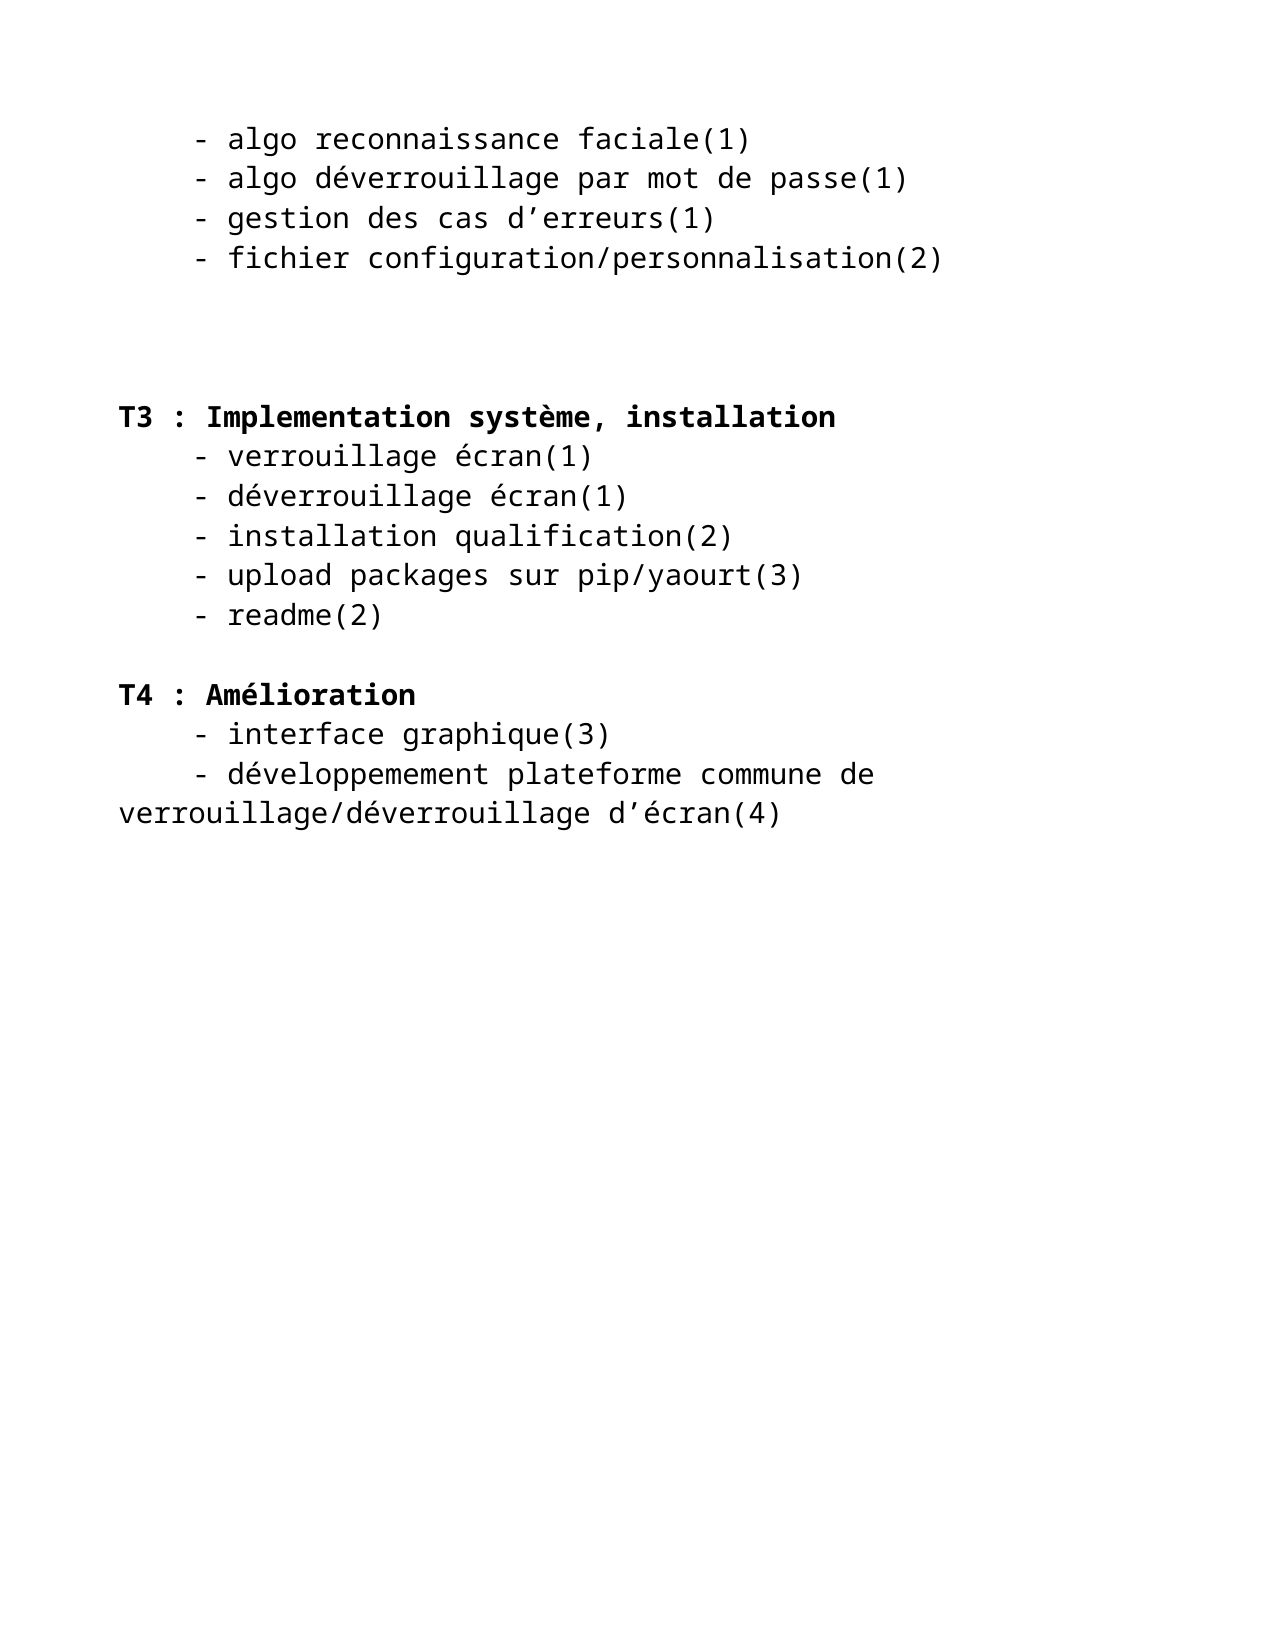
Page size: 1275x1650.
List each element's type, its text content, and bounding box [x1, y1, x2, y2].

text T3 : Implementation système, installation [118, 396, 1157, 436]
text - algo déverrouillage par mot de passe(1) [118, 158, 1157, 197]
text - déverrouillage écran(1) - installation qualification(2) - upload packages sur pip/yaourt(3) [118, 475, 1157, 594]
text - interface graphique(3) - développemement plateforme commune de verrouillage/déverrouillage d’écran(4) [118, 713, 1157, 872]
text T4 : Amélioration [118, 674, 1157, 713]
text - readme(2) [118, 594, 1157, 634]
text - algo reconnaissance faciale(1) [118, 118, 1157, 158]
text - gestion des cas d’erreurs(1) - fichier configuration/personnalisation(2) [118, 197, 1157, 317]
text - verrouillage écran(1) [118, 436, 1157, 475]
